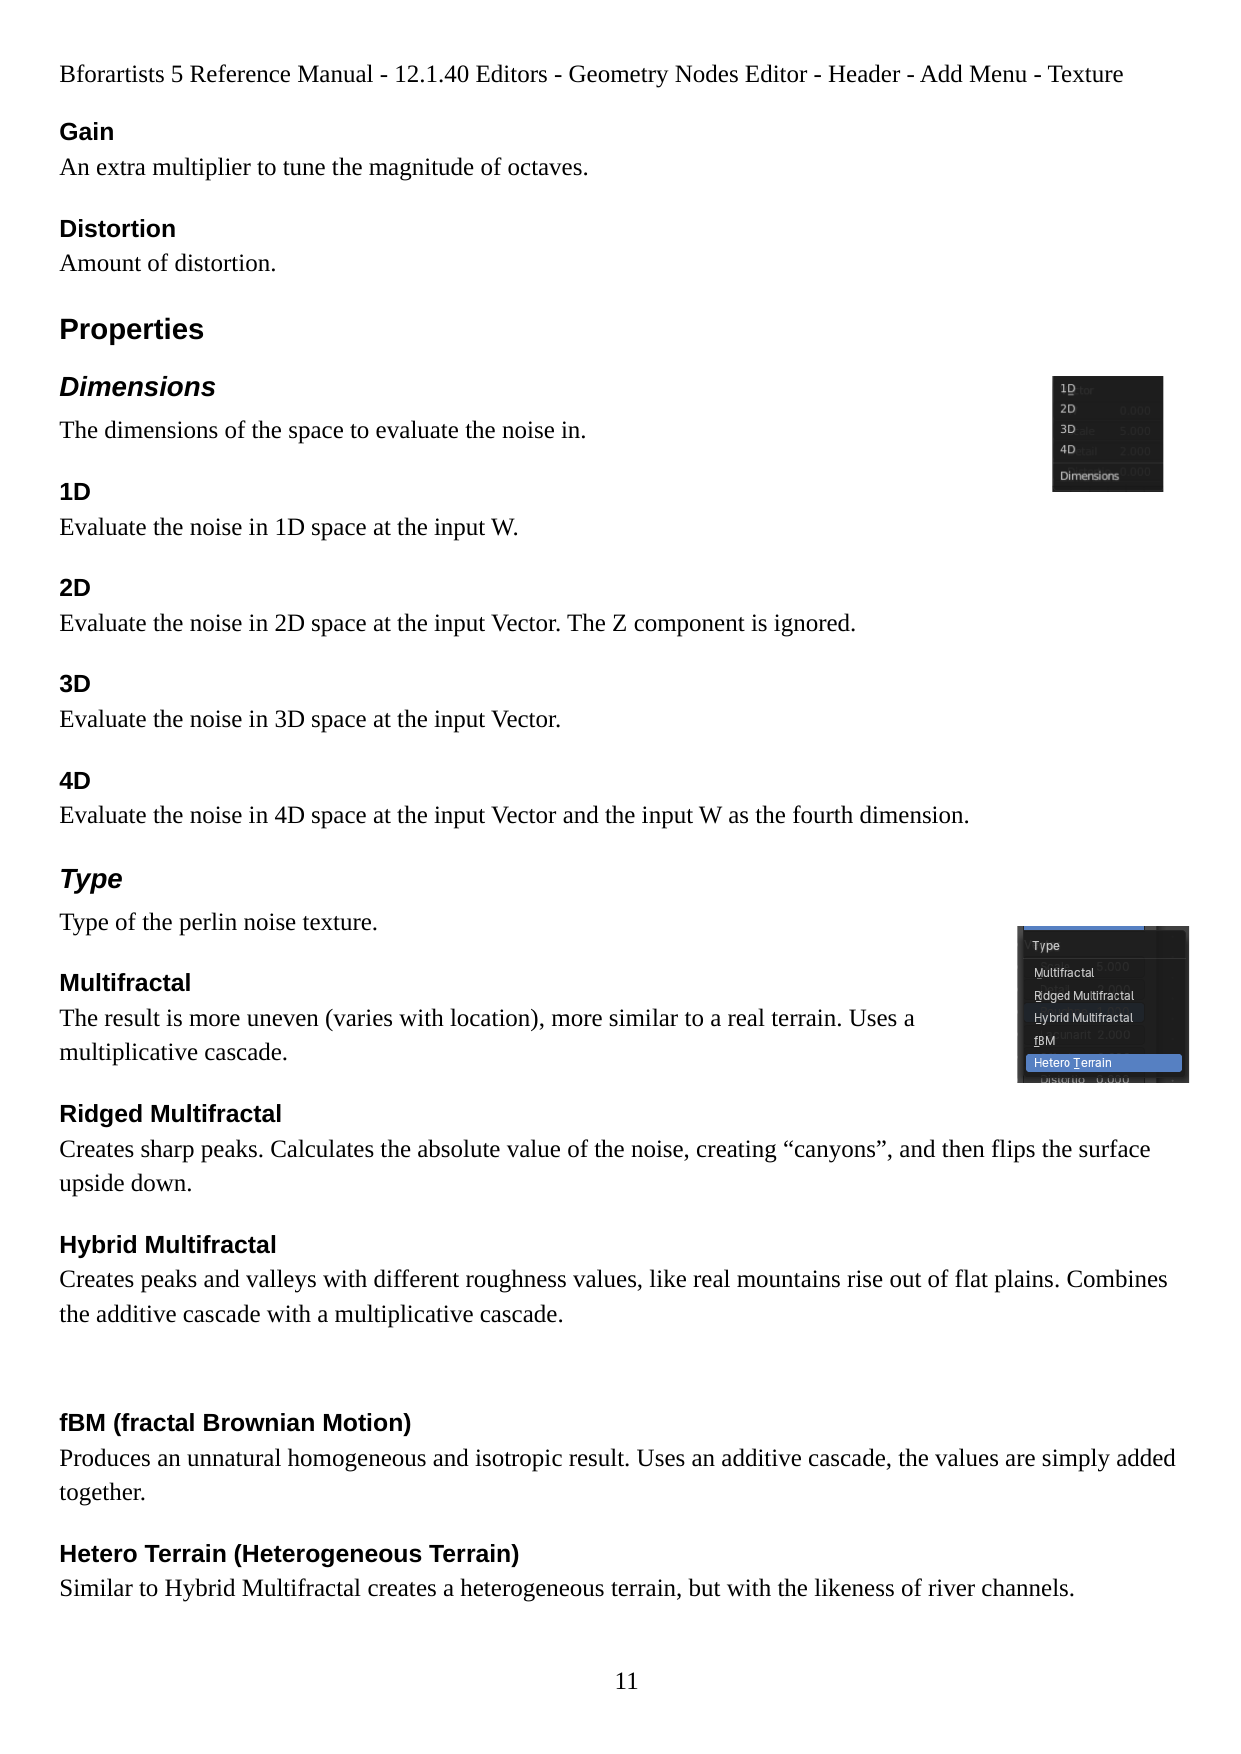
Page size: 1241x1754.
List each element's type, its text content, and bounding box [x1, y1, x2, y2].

subtitle fBM (fractal Brownian Motion) [59, 1408, 1181, 1436]
text Creates peaks and valleys with different roughness values, like real mountains rise out of flat plains. Combines the additive cascade with a multiplicative cascade. [59, 1264, 1181, 1328]
text Produces an unnatural homogeneous and isotropic result. Uses an additive cascade, the values are simply added together. [59, 1443, 1181, 1506]
subtitle Ridged Multifractal [59, 1099, 1181, 1127]
subtitle Type [59, 862, 1181, 894]
subtitle Properties [59, 312, 1181, 346]
picture [1017, 926, 1190, 1083]
subtitle Hetero Terrain (Heterogeneous Terrain) [59, 1539, 1181, 1567]
subtitle Gain [59, 117, 1181, 146]
text The result is more uneven (varies with location), more similar to a real terrain. Uses a multiplicative cascade. [59, 1003, 1017, 1066]
text Evaluate the noise in 4D space at the input Vector and the input W as the fourth dimension. [59, 801, 1181, 829]
picture [1052, 376, 1164, 492]
text Amount of distortion. [59, 248, 1181, 277]
text Type of the perlin noise texture. [59, 907, 1181, 935]
subtitle Dimensions [59, 371, 1181, 403]
text Evaluate the noise in 1D space at the input W. [59, 512, 1181, 540]
subtitle Distortion [59, 214, 1181, 242]
text Similar to Hybrid Multifractal creates a heterogeneous terrain, but with the likeness of river channels. [59, 1573, 1181, 1602]
text Evaluate the noise in 3D space at the input Vector. [59, 704, 1181, 733]
text An extra multiplier to tune the magnitude of octaves. [59, 152, 1181, 181]
text Evaluate the noise in 2D space at the input Vector. The Z component is ignored. [59, 608, 1181, 637]
subtitle 1D [59, 477, 1181, 505]
text Creates sharp peaks. Calculates the absolute value of the noise, creating “canyons”, and then flips the surface upside down. [59, 1134, 1181, 1197]
subtitle Multifractal [59, 968, 1017, 997]
subtitle 3D [59, 669, 1181, 698]
subtitle 2D [59, 573, 1181, 602]
subtitle 4D [59, 766, 1181, 794]
text The dimensions of the space to evaluate the noise in. [59, 415, 1052, 444]
subtitle Hybrid Multifractal [59, 1230, 1181, 1258]
